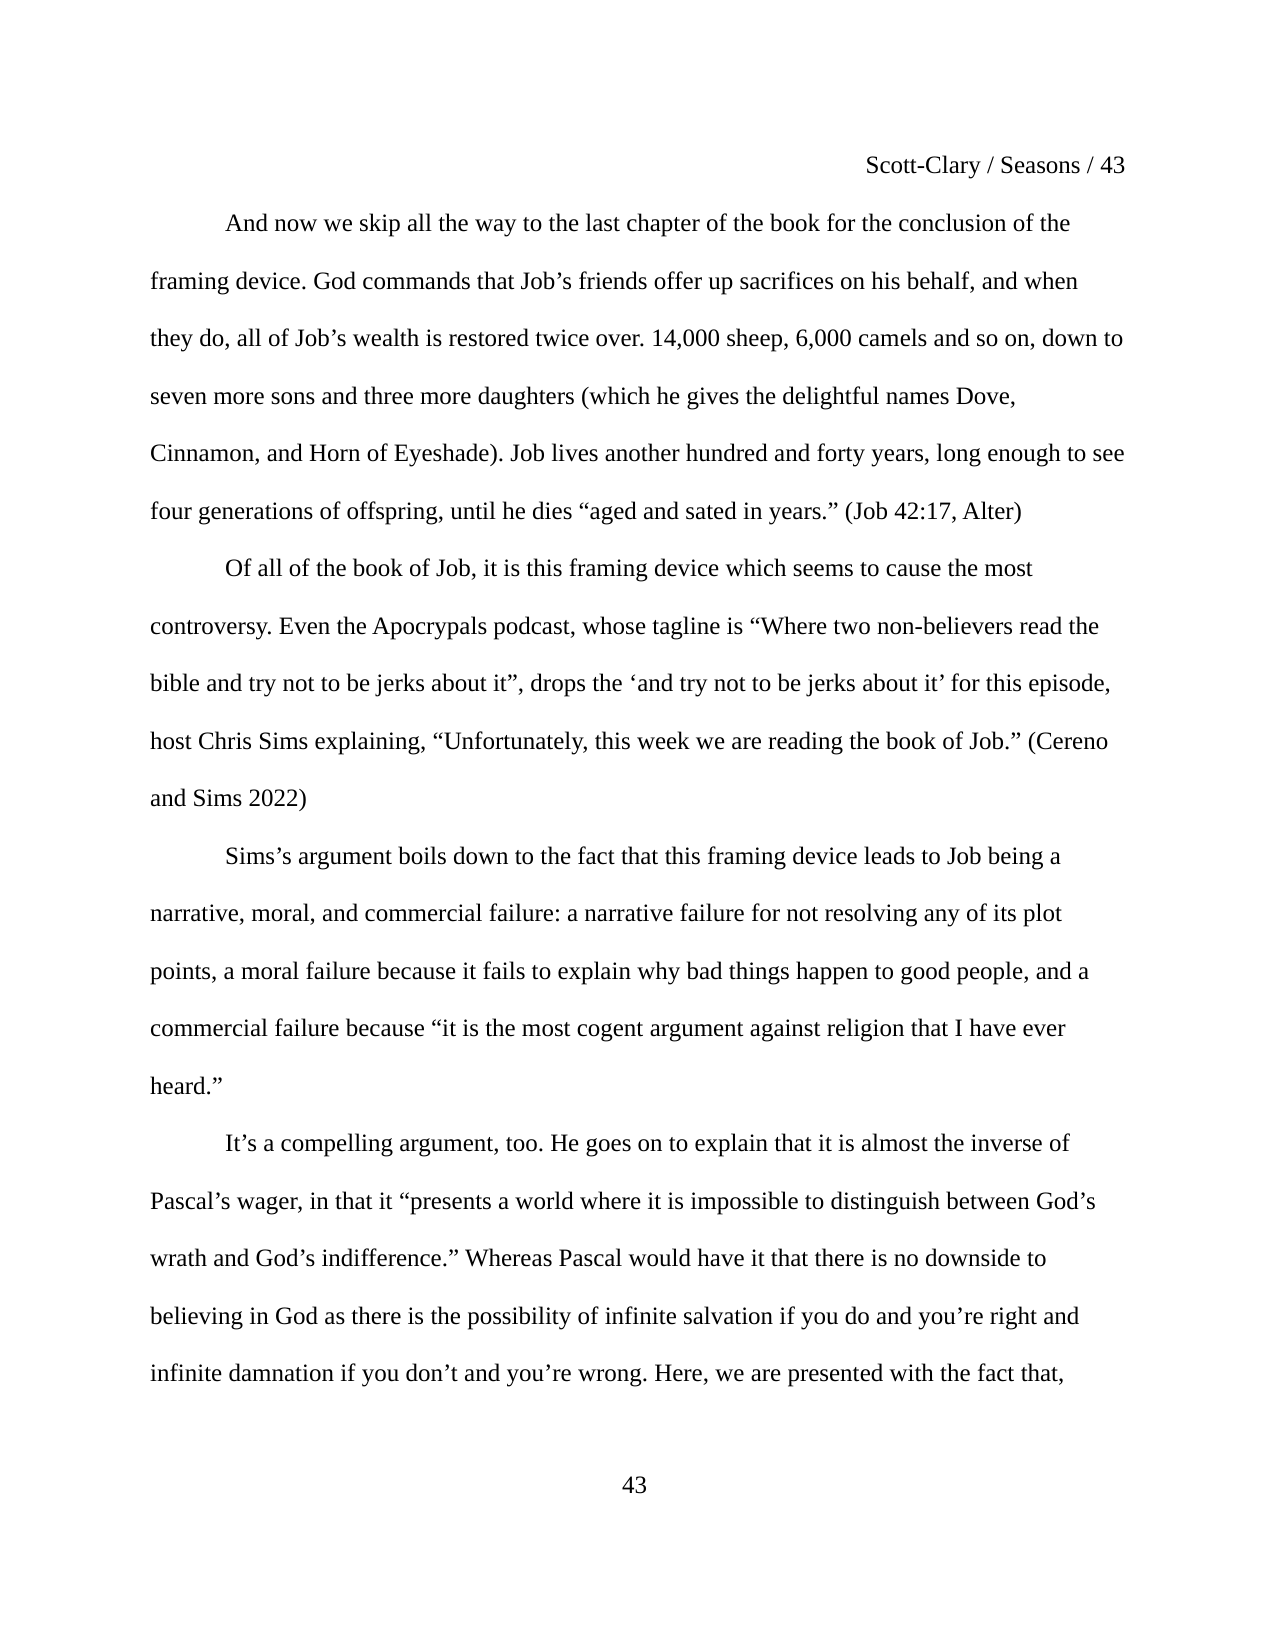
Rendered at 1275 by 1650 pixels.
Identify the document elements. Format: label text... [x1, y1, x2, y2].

text It’s a compelling argument, too. He goes on to explain that it is almost the inverse of Pascal’s wager, in that it “presents a world where it is impossible to distinguish between God’s wrath and God’s indifference.” Whereas Pascal would have it that there is no downside to believing in God as there is the possibility of infinite salvation if you do and you’re right and infinite damnation if you don’t and you’re wrong. Here, we are presented with the fact that, [150, 1128, 1125, 1387]
text Sims’s argument boils down to the fact that this framing device leads to Job being a narrative, moral, and commercial failure: a narrative failure for not resolving any of its plot points, a moral failure because it fails to explain why bad things happen to good people, and a commercial failure because “it is the most cogent argument against religion that I have ever heard.” [150, 841, 1125, 1099]
text And now we skip all the way to the last chapter of the book for the conclusion of the framing device. God commands that Job’s friends offer up sacrifices on his behalf, and when they do, all of Job’s wealth is restored twice over. 14,000 sheep, 6,000 camels and so on, down to seven more sons and three more daughters (which he gives the delightful names Dove, Cinnamon, and Horn of Eyeshade). Job lives another hundred and forty years, long enough to see four generations of offspring, until he dies “aged and sated in years.” (Job 42:17, Alter) [150, 208, 1125, 524]
text Of all of the book of Job, it is this framing device which seems to cause the most controversy. Even the Apocrypals podcast, whose tagline is “Where two non-believers read the bible and try not to be jerks about it”, drops the ‘and try not to be jerks about it’ for this episode, host Chris Sims explaining, “Unfortunately, this week we are reading the book of Job.” (Cereno and Sims 2022) [150, 553, 1125, 812]
